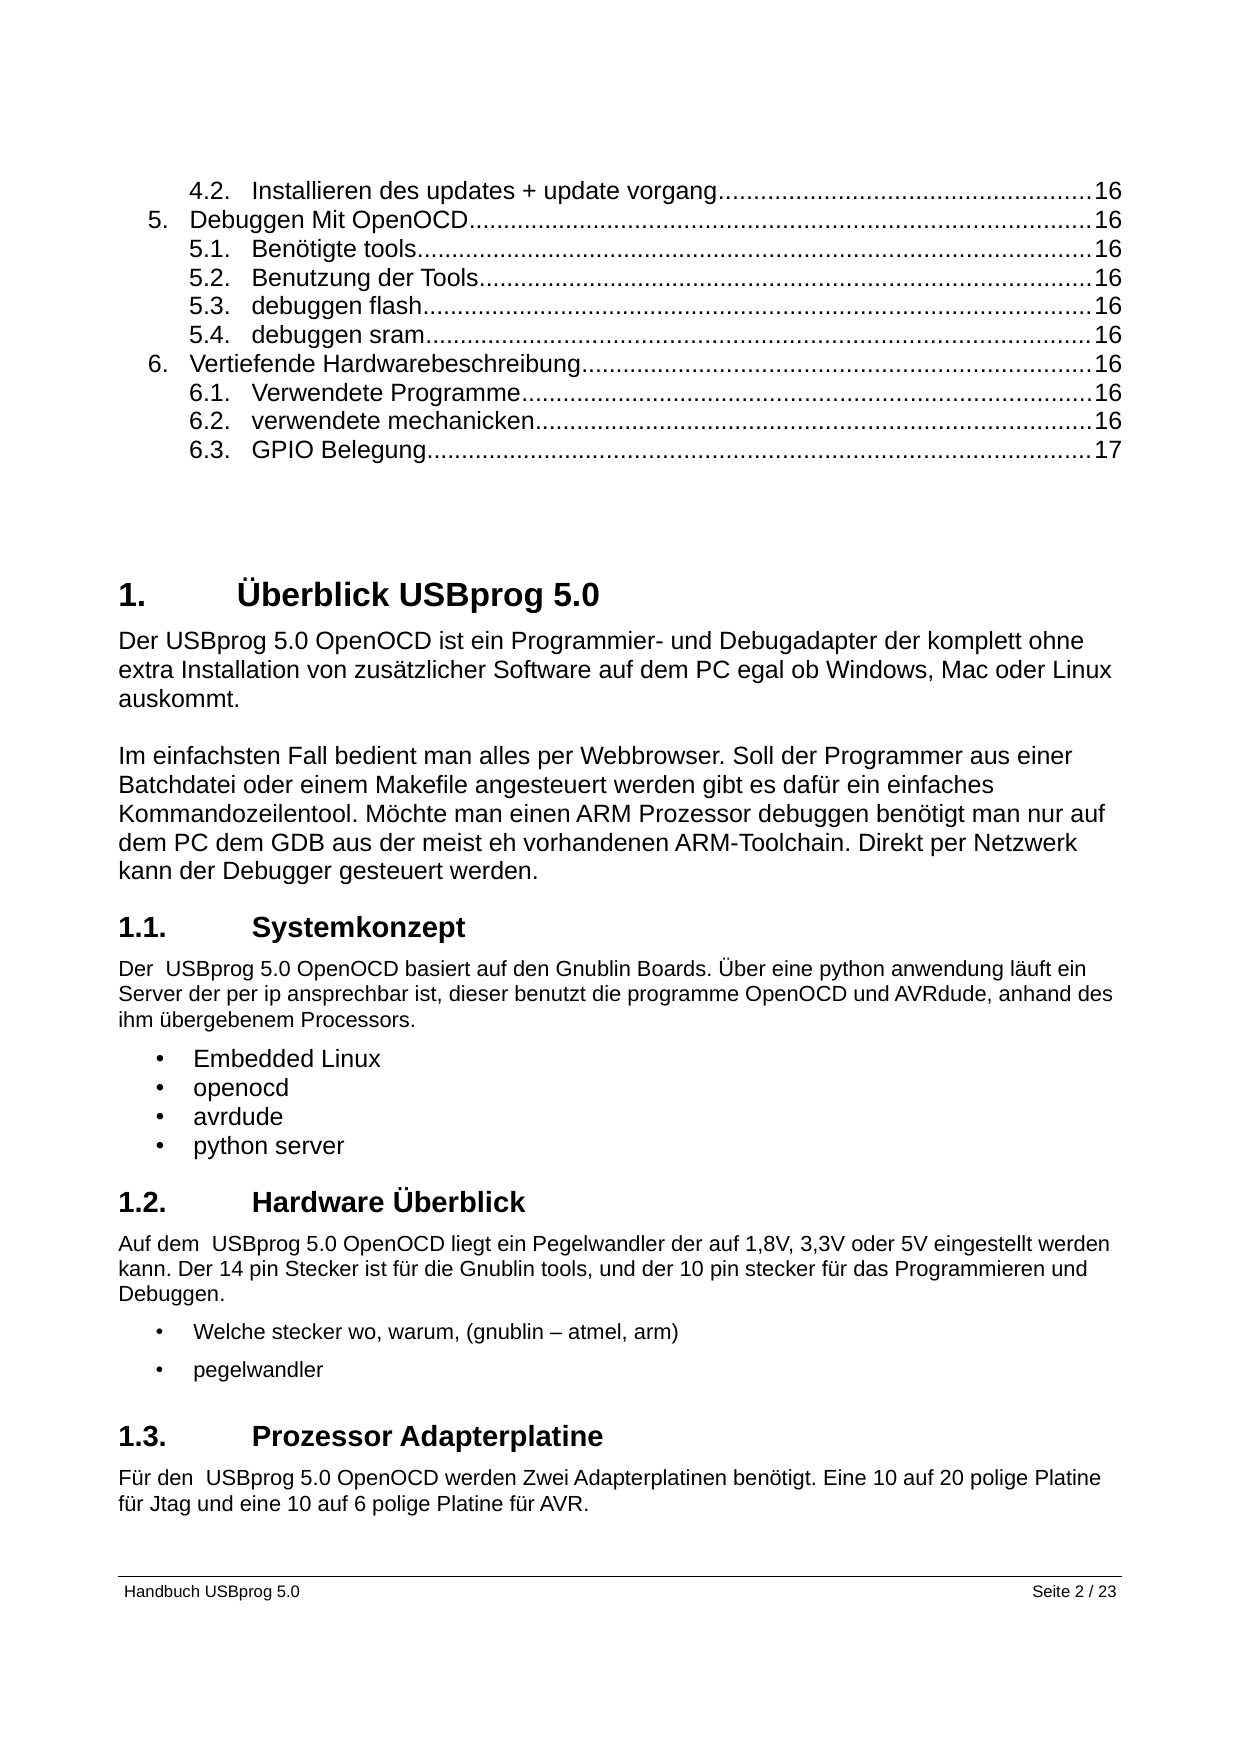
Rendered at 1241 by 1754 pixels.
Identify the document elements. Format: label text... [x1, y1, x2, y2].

text 6.1. Verwendete Programme 16 [189, 378, 1122, 406]
subtitle Hardware Überblick [118, 1184, 1122, 1218]
list Welche stecker wo, warum, (gnublin – atmel, arm) [156, 1319, 1122, 1344]
list Embedded Linux [156, 1044, 1122, 1073]
text 6.2. verwendete mechanicken 16 [189, 406, 1122, 435]
text 5.4. debuggen sram 16 [189, 320, 1122, 349]
text 6. Vertiefende Hardwarebeschreibung 16 [148, 349, 1122, 378]
text Für den USBprog 5.0 OpenOCD werden Zwei Adapterplatinen benötigt. Eine 10 auf 20 polige Platine für Jtag und eine 10 auf 6 polige Platine für AVR. [118, 1465, 1122, 1516]
text 5.3. debuggen flash 16 [189, 291, 1122, 320]
text Im einfachsten Fall bedient man alles per Webbrowser. Soll der Programmer aus einer Batchdatei oder einem Makefile angesteuert werden gibt es dafür ein einfaches Kommandozeilentool. Möchte man einen ARM Prozessor debuggen benötigt man nur auf dem PC dem GDB aus der meist eh vorhandenen ARM-Toolchain. Direkt per Netzwerk kann der Debugger gesteuert werden. [118, 741, 1122, 885]
text Der USBprog 5.0 OpenOCD ist ein Programmier- und Debugadapter der komplett ohne extra Installation von zusätzlicher Software auf dem PC egal ob Windows, Mac oder Linux auskommt. [118, 626, 1122, 712]
text 5.2. Benutzung der Tools 16 [189, 263, 1122, 291]
text 6.3. GPIO Belegung 17 [189, 435, 1122, 464]
text 4.2. Installieren des updates + update vorgang 16 [189, 176, 1122, 205]
list openocd [156, 1073, 1122, 1102]
subtitle Prozessor Adapterplatine [118, 1419, 1122, 1453]
text 5.1. Benötigte tools 16 [189, 234, 1122, 263]
text 5. Debuggen Mit OpenOCD 16 [148, 205, 1122, 234]
list avrdude [156, 1102, 1122, 1131]
list python server [156, 1131, 1122, 1159]
text Auf dem USBprog 5.0 OpenOCD liegt ein Pegelwandler der auf 1,8V, 3,3V oder 5V eingestellt werden kann. Der 14 pin Stecker ist für die Gnublin tools, und der 10 pin stecker für das Programmieren und Debuggen. [118, 1231, 1122, 1306]
list pegelwandler [156, 1356, 1122, 1382]
subtitle Überblick USBprog 5.0 [118, 575, 1122, 614]
subtitle Systemkonzept [118, 910, 1122, 943]
text Der USBprog 5.0 OpenOCD basiert auf den Gnublin Boards. Über eine python anwendung läuft ein Server der per ip ansprechbar ist, dieser benutzt die programme OpenOCD und AVRdude, anhand des ihm übergebenem Processors. [118, 956, 1122, 1032]
